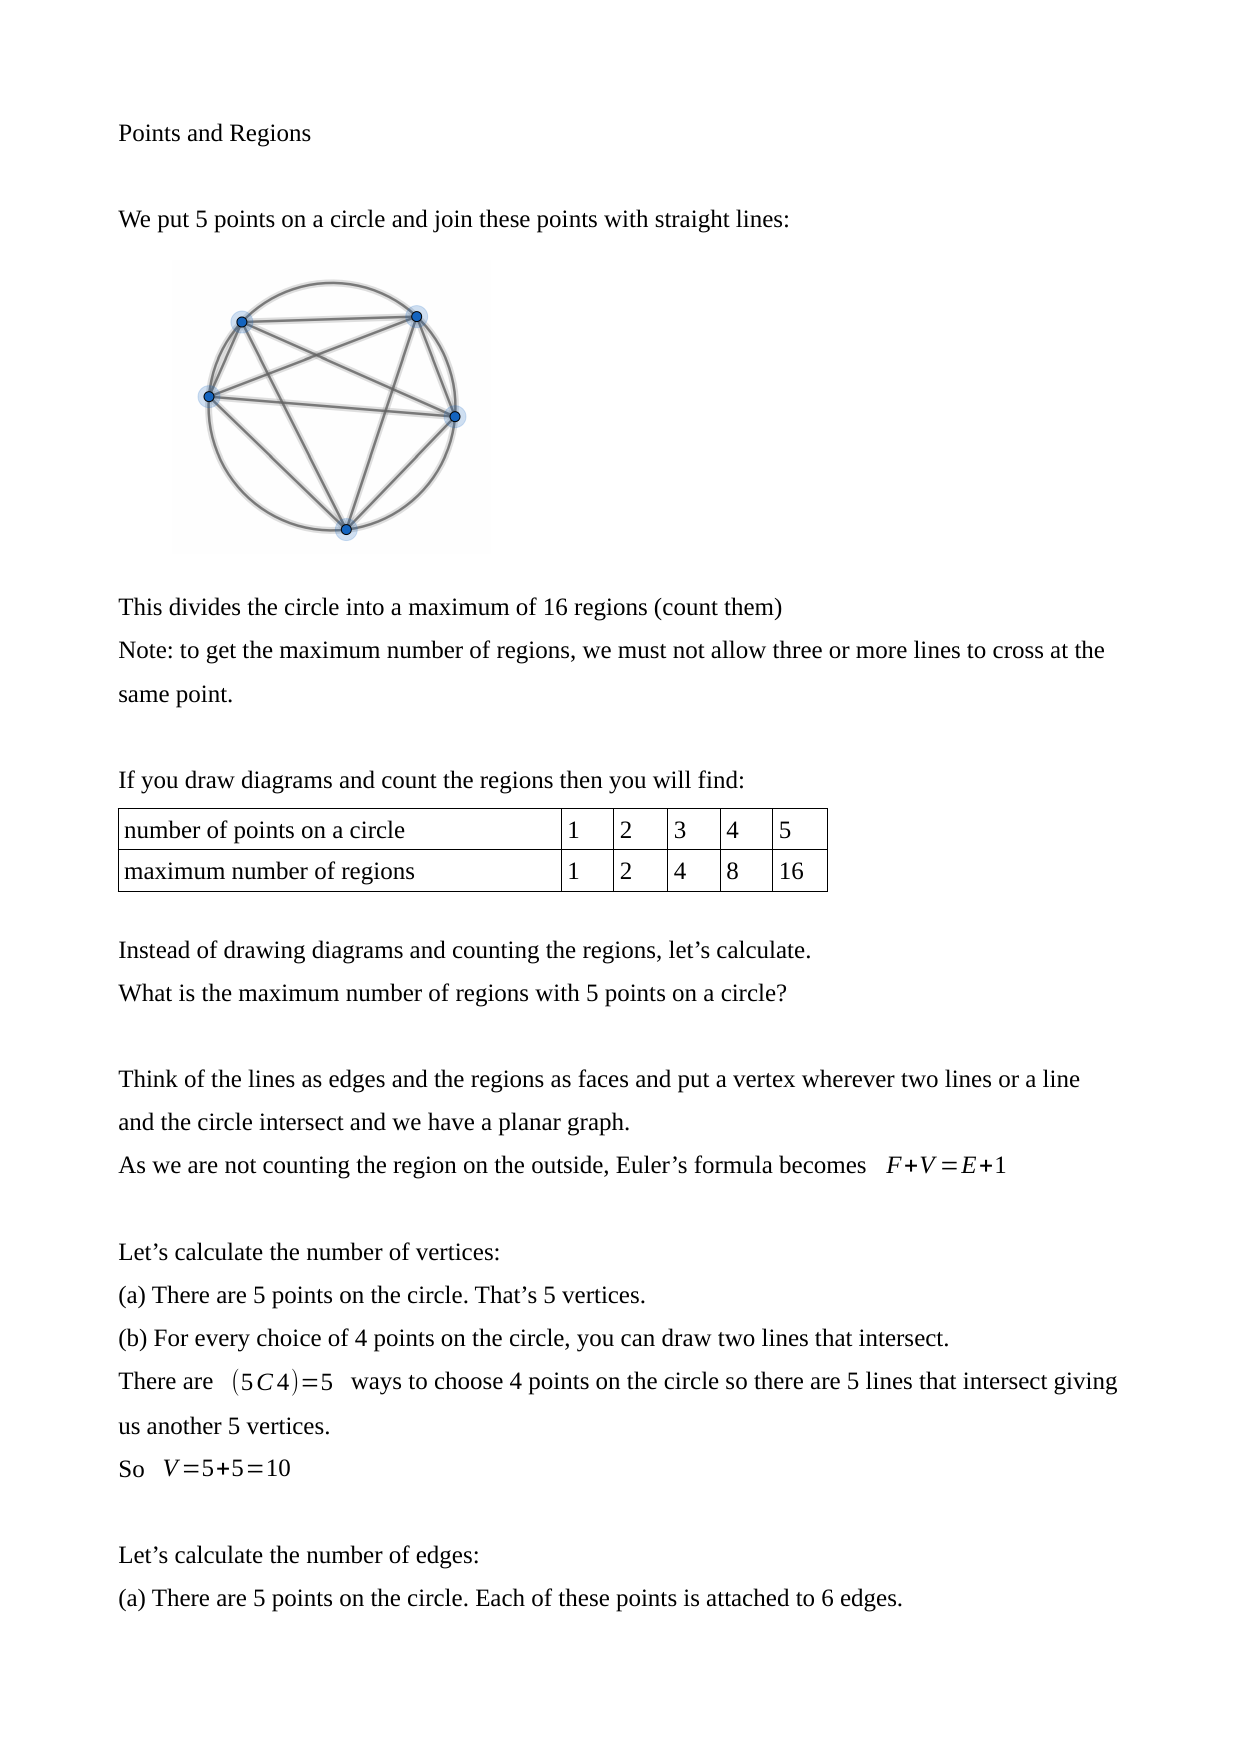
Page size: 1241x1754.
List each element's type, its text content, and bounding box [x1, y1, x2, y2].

text This divides the circle into a maximum of 16 regions (count them) [118, 592, 1122, 621]
table_cell 1 [562, 850, 613, 891]
table_cell maximum number of regions [119, 850, 561, 891]
table_header 3 [668, 809, 720, 849]
text So [118, 1454, 1122, 1483]
text (b) For every choice of 4 points on the circle, you can draw two lines that intersect. [118, 1323, 1122, 1352]
text Let’s calculate the number of edges: [118, 1540, 1122, 1569]
table_cell 8 [721, 850, 772, 891]
picture [172, 260, 492, 554]
table_header 4 [721, 809, 772, 849]
text (a) There are 5 points on the circle. Each of these points is attached to 6 edges. [118, 1583, 1122, 1612]
table_cell 4 [668, 850, 720, 891]
text What is the maximum number of regions with 5 points on a circle? [118, 978, 1122, 1007]
text We put 5 points on a circle and join these points with straight lines: [118, 204, 1122, 233]
text There areways to choose 4 points on the circle so there are 5 lines that intersect giving us another 5 vertices. [118, 1366, 1122, 1439]
text (a) There are 5 points on the circle. That’s 5 vertices. [118, 1280, 1122, 1308]
table_header 2 [614, 809, 667, 849]
text As we are not counting the region on the outside, Euler’s formula becomes [118, 1150, 1122, 1179]
text Let’s calculate the number of vertices: [118, 1237, 1122, 1265]
table_cell 16 [773, 850, 827, 891]
table_header number of points on a circle [119, 809, 561, 849]
table_header 1 [562, 809, 613, 849]
text Points and Regions [118, 118, 1122, 147]
text Instead of drawing diagrams and counting the regions, let’s calculate. [118, 935, 1122, 963]
text Think of the lines as edges and the regions as faces and put a vertex wherever two lines or a line and the circle intersect and we have a planar graph. [118, 1064, 1122, 1136]
table_header 5 [773, 809, 827, 849]
text Note: to get the maximum number of regions, we must not allow three or more lines to cross at the same point. [118, 636, 1122, 707]
text If you draw diagrams and count the regions then you will find: [118, 765, 1122, 794]
table_cell 2 [614, 850, 667, 891]
